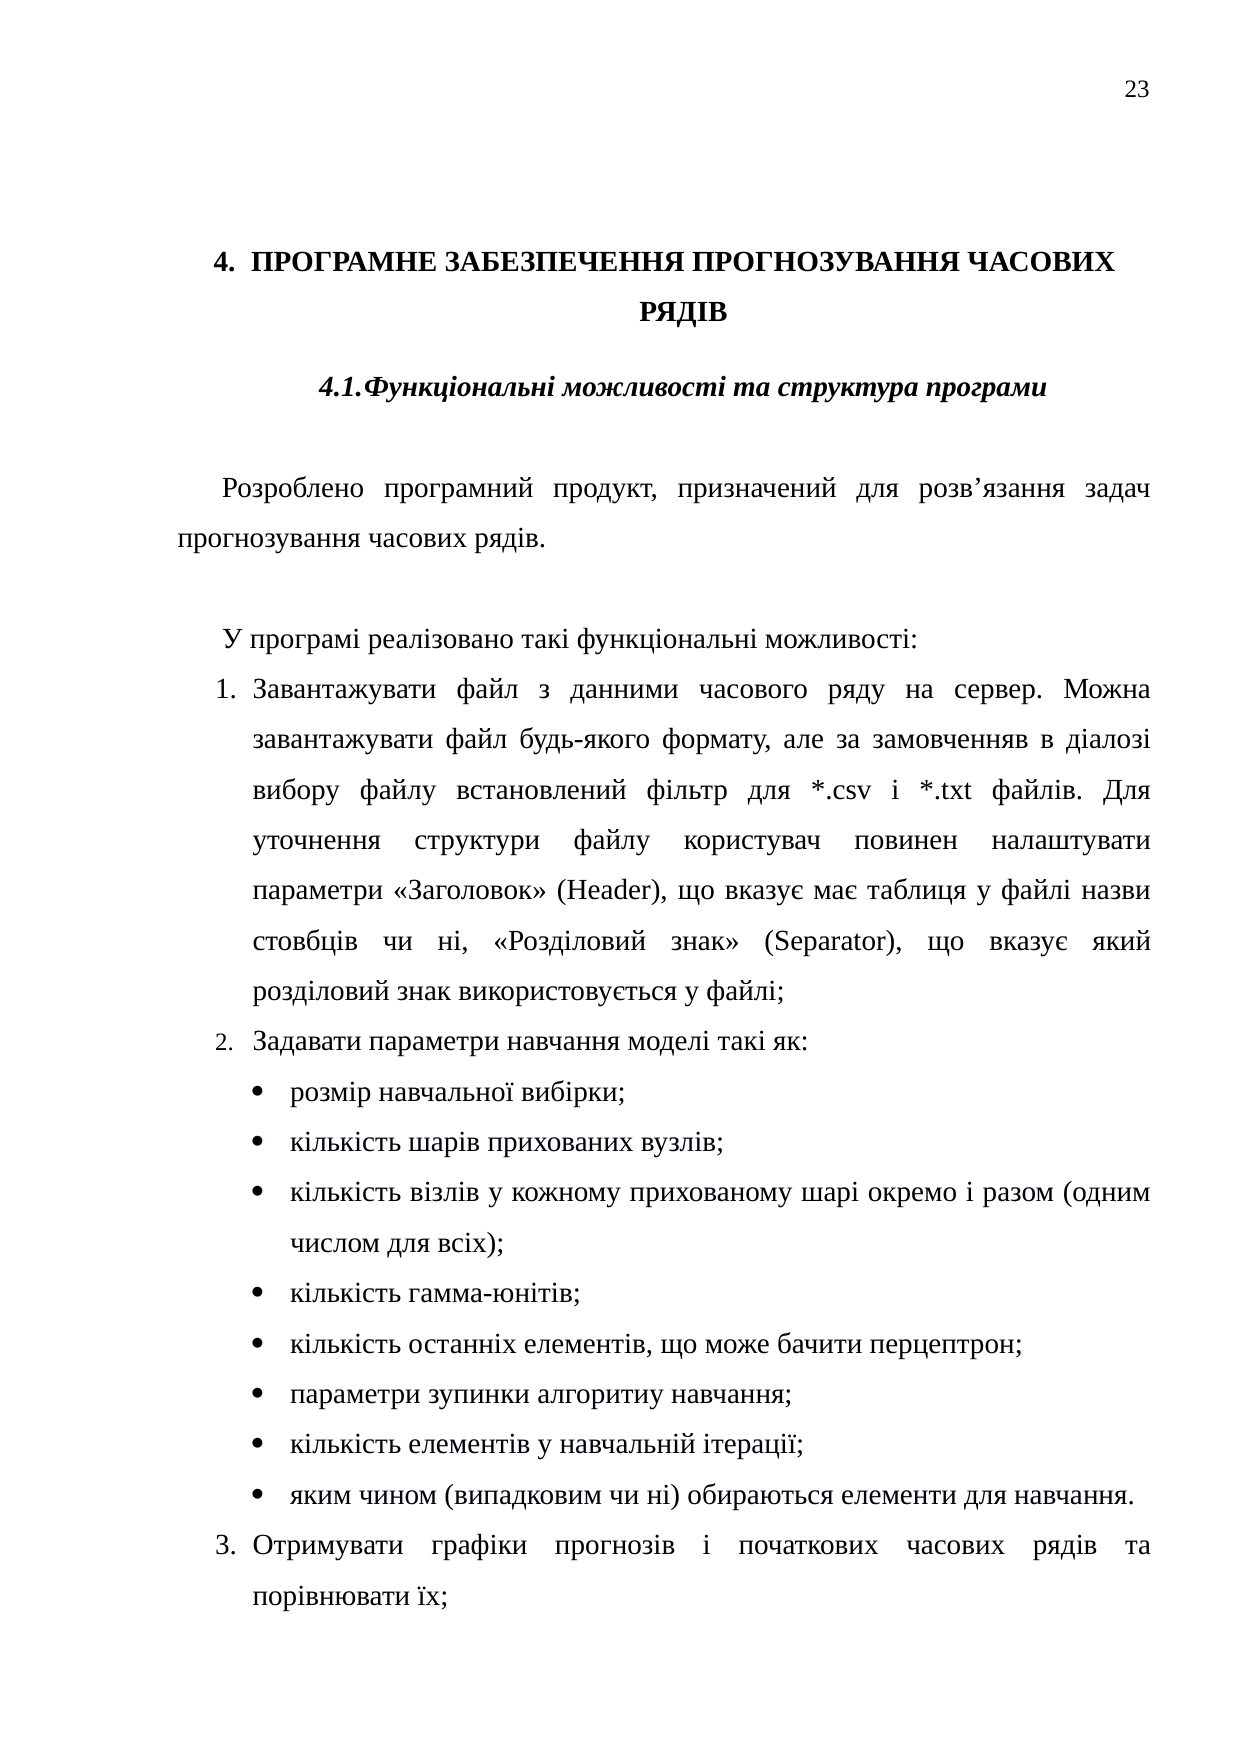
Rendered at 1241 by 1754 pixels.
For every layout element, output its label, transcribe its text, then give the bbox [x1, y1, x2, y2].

list кількість візлів у кожному прихованому шарі окремо і разом (одним числом для всіх); [252, 1174, 1152, 1258]
subtitle ПРОГРАМНЕ ЗАБЕЗПЕЧЕННЯ ПРОГНОЗУВАННЯ ЧАСОВИХ РЯДІВ [177, 244, 1152, 328]
list розмір навчальної вибірки; [252, 1074, 1152, 1107]
list кількість елементів у навчальній ітерації; [252, 1427, 1152, 1460]
list Задавати параметри навчання моделі такі як: [215, 1023, 1152, 1057]
list Отримувати графіки прогнозів і початкових часових рядів та порівнювати їх; [215, 1527, 1152, 1611]
list кількість шарів прихованих вузлів; [252, 1124, 1152, 1158]
text Розроблено програмний продукт, призначений для розв’язання задач прогнозування часових рядів. [177, 470, 1152, 554]
list яким чином (випадковим чи ні) обираються елементи для навчання. [252, 1477, 1152, 1511]
subtitle Функціональні можливості та структура програми [215, 369, 1152, 403]
text У програмі реалізовано такі функціональні можливості: [177, 621, 1152, 654]
list кількість останніх елементів, що може бачити перцептрон; [252, 1326, 1152, 1359]
list параметри зупинки алгоритиу навчання; [252, 1376, 1152, 1410]
list кількість гамма-юнітів; [252, 1275, 1152, 1309]
list Завантажувати файл з данними часового ряду на сервер. Можна завантажувати файл будь-якого формату, але за замовченняв в діалозі вибору файлу встановлений фільтр для *.csv і *.txt файлів. Для уточнення структури файлу користувач повинен налаштувати параметри «Заголовок» (Header), що вказує має таблиця у файлі назви стовбців чи ні, «Розділовий знак» (Separator), що вказує який розділовий знак використовується у файлі; [215, 671, 1152, 1007]
